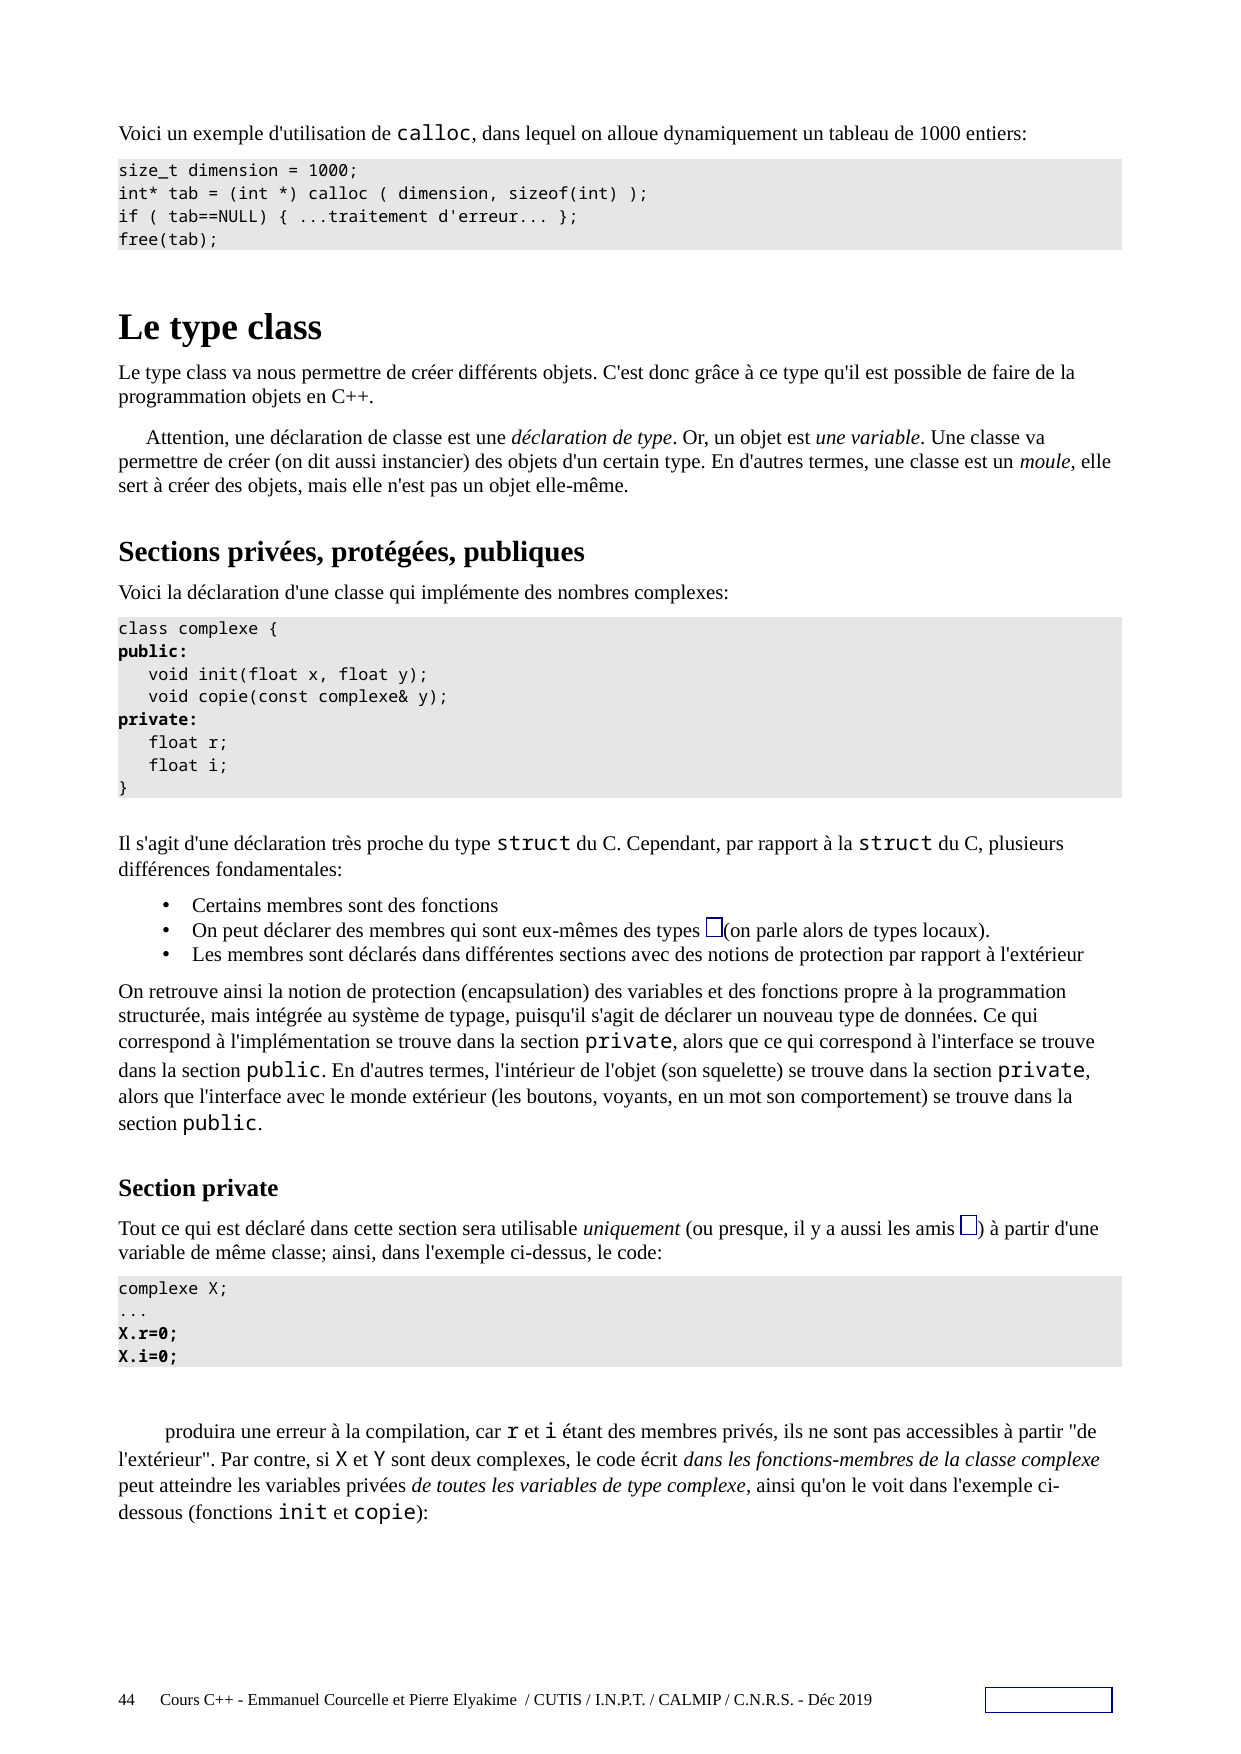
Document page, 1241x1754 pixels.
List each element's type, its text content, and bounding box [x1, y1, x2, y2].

text free(tab); [118, 227, 1122, 250]
subtitle Le type class [118, 304, 1122, 347]
text public: [118, 639, 1122, 662]
subtitle Sections privées, protégées, publiques [118, 534, 1122, 568]
text On retrouve ainsi la notion de protection (encapsulation) des variables et des fonctions propre à la programmation structurée, mais intégrée au système de typage, puisqu'il s'agit de déclarer un nouveau type de données. Ce qui correspond à l'implémentation se trouve dans la section private, alors que ce qui correspond à l'interface se trouve dans la section public. En d'autres termes, l'intérieur de l'objet (son squelette) se trouve dans la section private, alors que l'interface avec le monde extérieur (les boutons, voyants, en un mot son comportement) se trouve dans la section public. [118, 978, 1122, 1136]
text Voici la déclaration d'une classe qui implémente des nombres complexes: [118, 580, 1122, 604]
text X.r=0; [118, 1322, 1122, 1344]
text void copie(const complexe& y); [118, 685, 1122, 708]
subtitle Section private [118, 1173, 1122, 1202]
text Attention, une déclaration de classe est une déclaration de type. Or, un objet est une variable. Une classe va permettre de créer (on dit aussi instancier) des objets d'un certain type. En d'autres termes, une classe est un moule, elle sert à créer des objets, mais elle n'est pas un objet elle-même. [118, 421, 1122, 497]
text private: [118, 708, 1122, 730]
text } [118, 776, 1122, 798]
text float i; [118, 753, 1122, 776]
text complexe X; [118, 1276, 1122, 1299]
list Les membres sont déclarés dans différentes sections avec des notions de protection par rapport à l'extérieur [162, 942, 1122, 966]
text int* tab = (int *) calloc ( dimension, sizeof(int) ); [118, 182, 1122, 204]
text produira une erreur à la compilation, car r et i étant des membres privés, ils ne sont pas accessibles à partir "de l'extérieur". Par contre, si X et Y sont deux complexes, le code écrit dans les fonctions-membres de la classe complexe peut atteindre les variables privées de toutes les variables de type complexe, ainsi qu'on le voit dans l'exemple ci-dessous (fonctions init et copie): [118, 1397, 1122, 1525]
text if ( tab==NULL) { ...traitement d'erreur... }; [118, 204, 1122, 227]
list On peut déclarer des membres qui sont eux-mêmes des types (on parle alors de types locaux). [162, 917, 1122, 942]
text void init(float x, float y); [118, 662, 1122, 685]
text class complexe { [118, 617, 1122, 639]
list Certains membres sont des fonctions [162, 893, 1122, 917]
text ... [118, 1299, 1122, 1322]
text X.i=0; [118, 1344, 1122, 1367]
text Voici un exemple d'utilisation de calloc, dans lequel on alloue dynamiquement un tableau de 1000 entiers: [118, 118, 1122, 147]
text Le type class va nous permettre de créer différents objets. C'est donc grâce à ce type qu'il est possible de faire de la programmation objets en C++. [118, 360, 1122, 408]
text Tout ce qui est déclaré dans cette section sera utilisable uniquement (ou presque, il y a aussi les amis ) à partir d'une variable de même classe; ainsi, dans l'exemple ci-dessus, le code: [118, 1215, 1122, 1264]
text float r; [118, 730, 1122, 753]
text Il s'agit d'une déclaration très proche du type struct du C. Cependant, par rapport à la struct du C, plusieurs différences fondamentales: [118, 828, 1122, 881]
text size_t dimension = 1000; [118, 159, 1122, 182]
